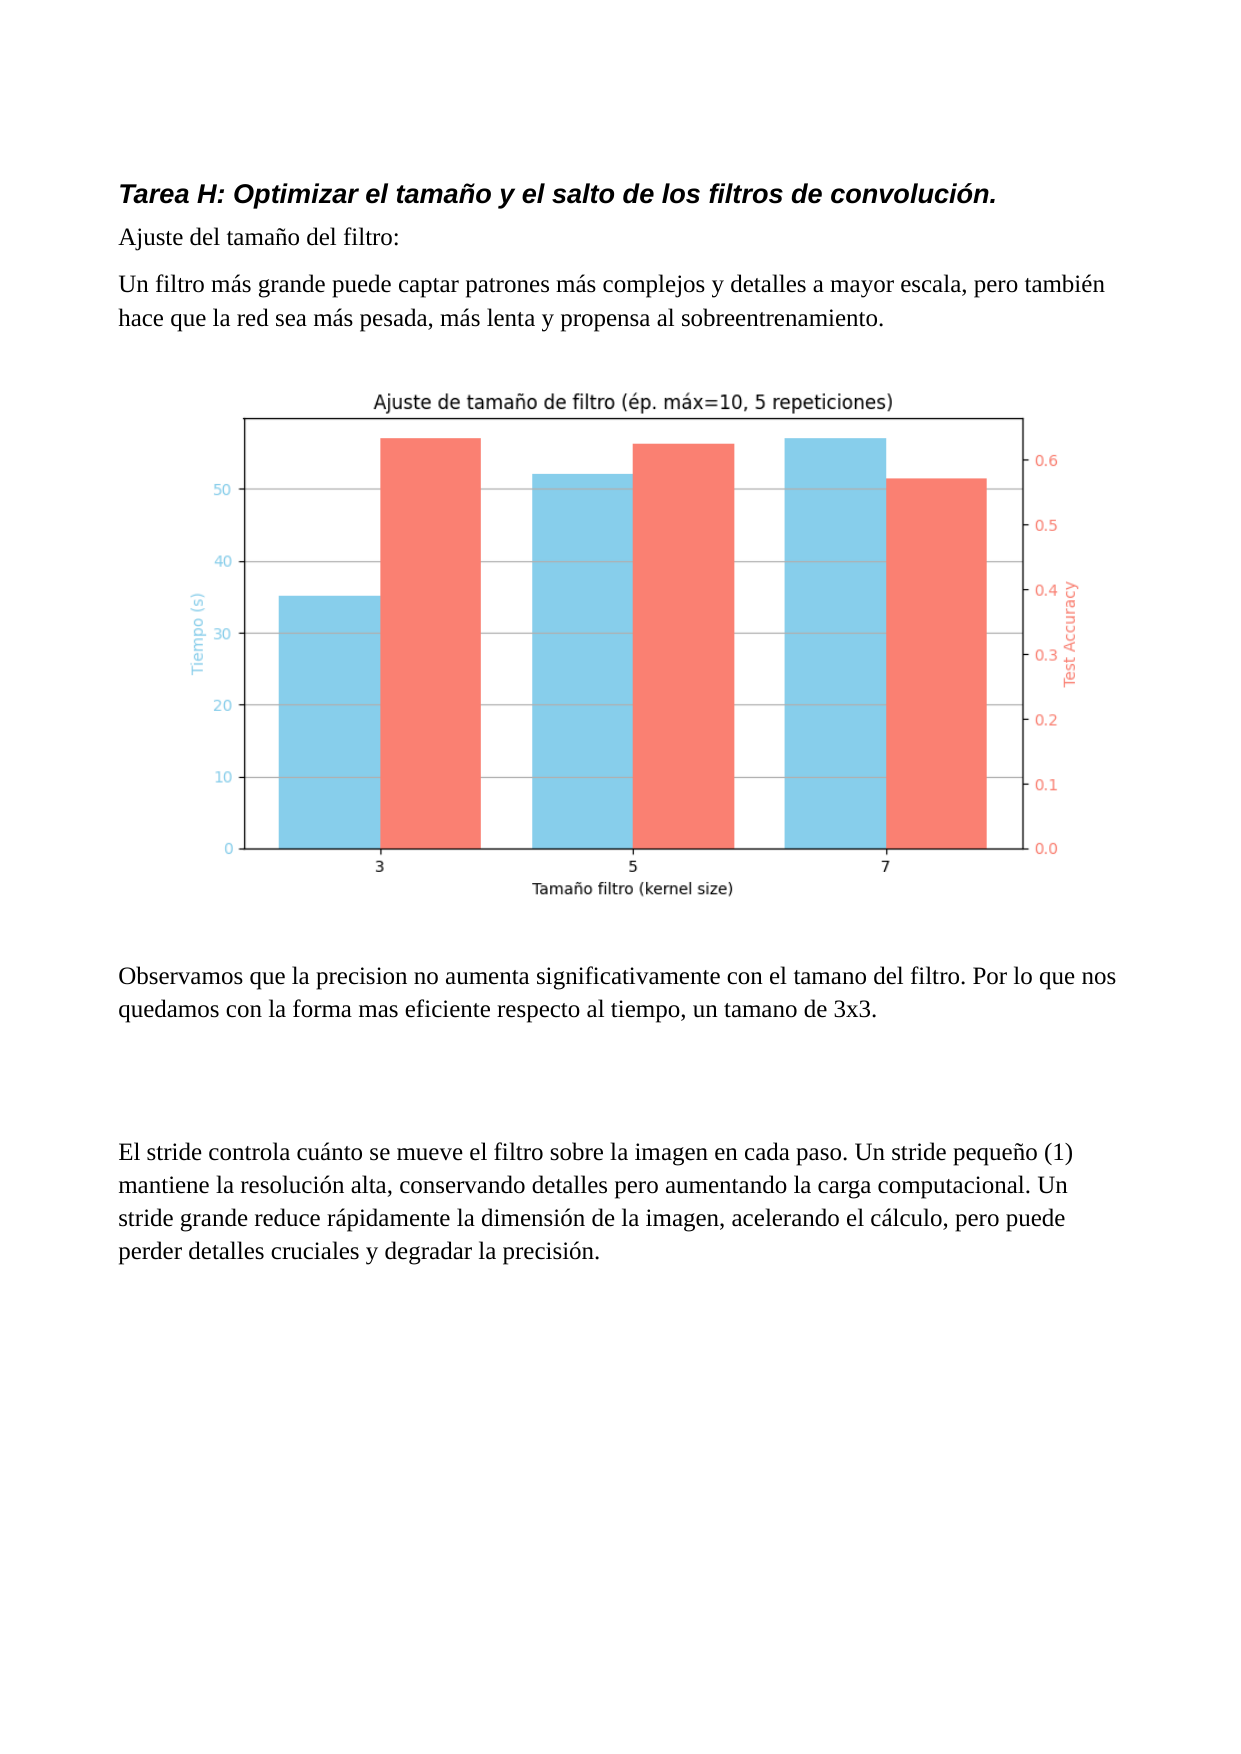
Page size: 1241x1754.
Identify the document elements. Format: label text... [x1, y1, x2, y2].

picture [118, 351, 1123, 910]
text El stride controla cuánto se mueve el filtro sobre la imagen en cada paso. Un stride pequeño (1) mantiene la resolución alta, conservando detalles pero aumentando la carga computacional. Un stride grande reduce rápidamente la dimensión de la imagen, acelerando el cálculo, pero puede perder detalles cruciales y degradar la precisión. [118, 1137, 1122, 1265]
text Un filtro más grande puede captar patrones más complejos y detalles a mayor escala, pero también hace que la red sea más pesada, más lenta y propensa al sobreentrenamiento. [118, 269, 1122, 331]
text Ajuste del tamaño del filtro: [118, 222, 1122, 251]
subtitle Tarea H: Optimizar el tamaño y el salto de los filtros de convolución. [118, 178, 1122, 209]
text Observamos que la precision no aumenta significativamente con el tamano del filtro. Por lo que nos quedamos con la forma mas eficiente respecto al tiempo, un tamano de 3x3. [118, 961, 1122, 1023]
